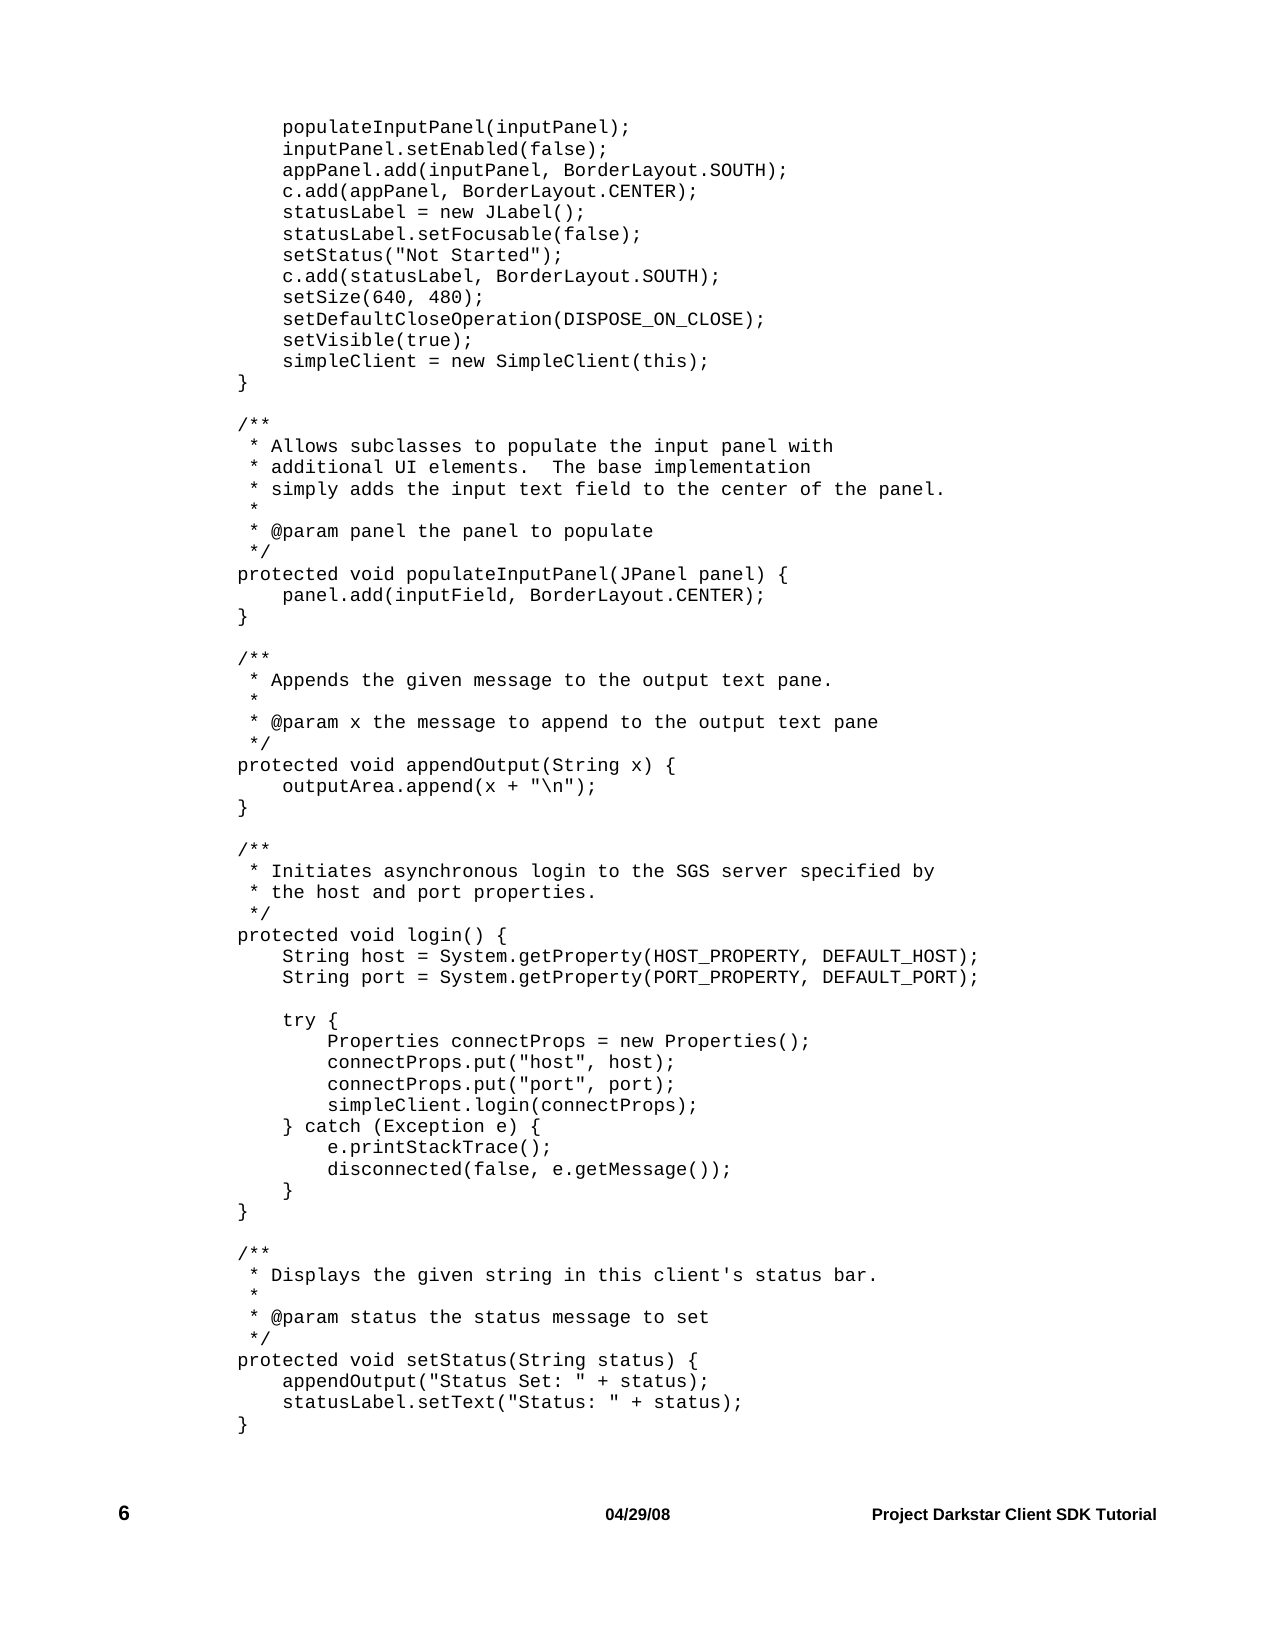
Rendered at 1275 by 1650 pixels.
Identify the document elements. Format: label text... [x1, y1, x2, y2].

text * the host and port properties. [192, 883, 1098, 904]
text * @param panel the panel to populate [192, 522, 1098, 543]
text Properties connectProps = new Properties(); [192, 1032, 1098, 1053]
text appendOutput("Status Set: " + status); [192, 1372, 1098, 1393]
text connectProps.put("host", host); [192, 1053, 1098, 1074]
text protected void setStatus(String status) { [192, 1351, 1098, 1372]
text appPanel.add(inputPanel, BorderLayout.SOUTH); [192, 161, 1098, 182]
text * @param status the status message to set [192, 1308, 1098, 1329]
text c.add(statusLabel, BorderLayout.SOUTH); [192, 267, 1098, 288]
text */ [192, 904, 1098, 926]
text /** [192, 649, 1098, 671]
text * Displays the given string in this client's status bar. [192, 1266, 1098, 1287]
text * Appends the given message to the output text pane. [192, 671, 1098, 692]
text setVisible(true); [192, 331, 1098, 352]
text /** [192, 841, 1098, 862]
text */ [192, 543, 1098, 564]
text */ [192, 734, 1098, 756]
text e.printStackTrace(); [192, 1138, 1098, 1159]
text * Initiates asynchronous login to the SGS server specified by [192, 862, 1098, 883]
text * Allows subclasses to populate the input panel with [192, 437, 1098, 458]
text String port = System.getProperty(PORT_PROPERTY, DEFAULT_PORT); [192, 968, 1098, 989]
text /** [192, 1244, 1098, 1266]
text */ [192, 1329, 1098, 1351]
text } [192, 1181, 1098, 1202]
text /** [192, 416, 1098, 437]
text try { [192, 1011, 1098, 1032]
text * simply adds the input text field to the center of the panel. [192, 479, 1098, 501]
text c.add(appPanel, BorderLayout.CENTER); [192, 182, 1098, 203]
text } [192, 1414, 1098, 1436]
text protected void populateInputPanel(JPanel panel) { [192, 564, 1098, 586]
text * [192, 1287, 1098, 1308]
text * additional UI elements. The base implementation [192, 458, 1098, 479]
text outputArea.append(x + "\n"); [192, 777, 1098, 798]
text populateInputPanel(inputPanel); [192, 118, 1098, 139]
text setStatus("Not Started"); [192, 246, 1098, 267]
text inputPanel.setEnabled(false); [192, 139, 1098, 161]
text protected void appendOutput(String x) { [192, 756, 1098, 777]
text statusLabel = new JLabel(); [192, 203, 1098, 224]
text connectProps.put("port", port); [192, 1074, 1098, 1096]
text } [192, 607, 1098, 628]
text setSize(640, 480); [192, 288, 1098, 309]
text } catch (Exception e) { [192, 1117, 1098, 1138]
text setDefaultCloseOperation(DISPOSE_ON_CLOSE); [192, 309, 1098, 331]
text simpleClient.login(connectProps); [192, 1096, 1098, 1117]
text } [192, 798, 1098, 819]
text } [192, 1202, 1098, 1223]
text statusLabel.setFocusable(false); [192, 224, 1098, 246]
text disconnected(false, e.getMessage()); [192, 1159, 1098, 1181]
text * @param x the message to append to the output text pane [192, 713, 1098, 734]
text panel.add(inputField, BorderLayout.CENTER); [192, 586, 1098, 607]
text * [192, 501, 1098, 522]
text statusLabel.setText("Status: " + status); [192, 1393, 1098, 1414]
text * [192, 692, 1098, 713]
text } [192, 373, 1098, 394]
text simpleClient = new SimpleClient(this); [192, 352, 1098, 373]
text String host = System.getProperty(HOST_PROPERTY, DEFAULT_HOST); [192, 947, 1098, 968]
text protected void login() { [192, 926, 1098, 947]
